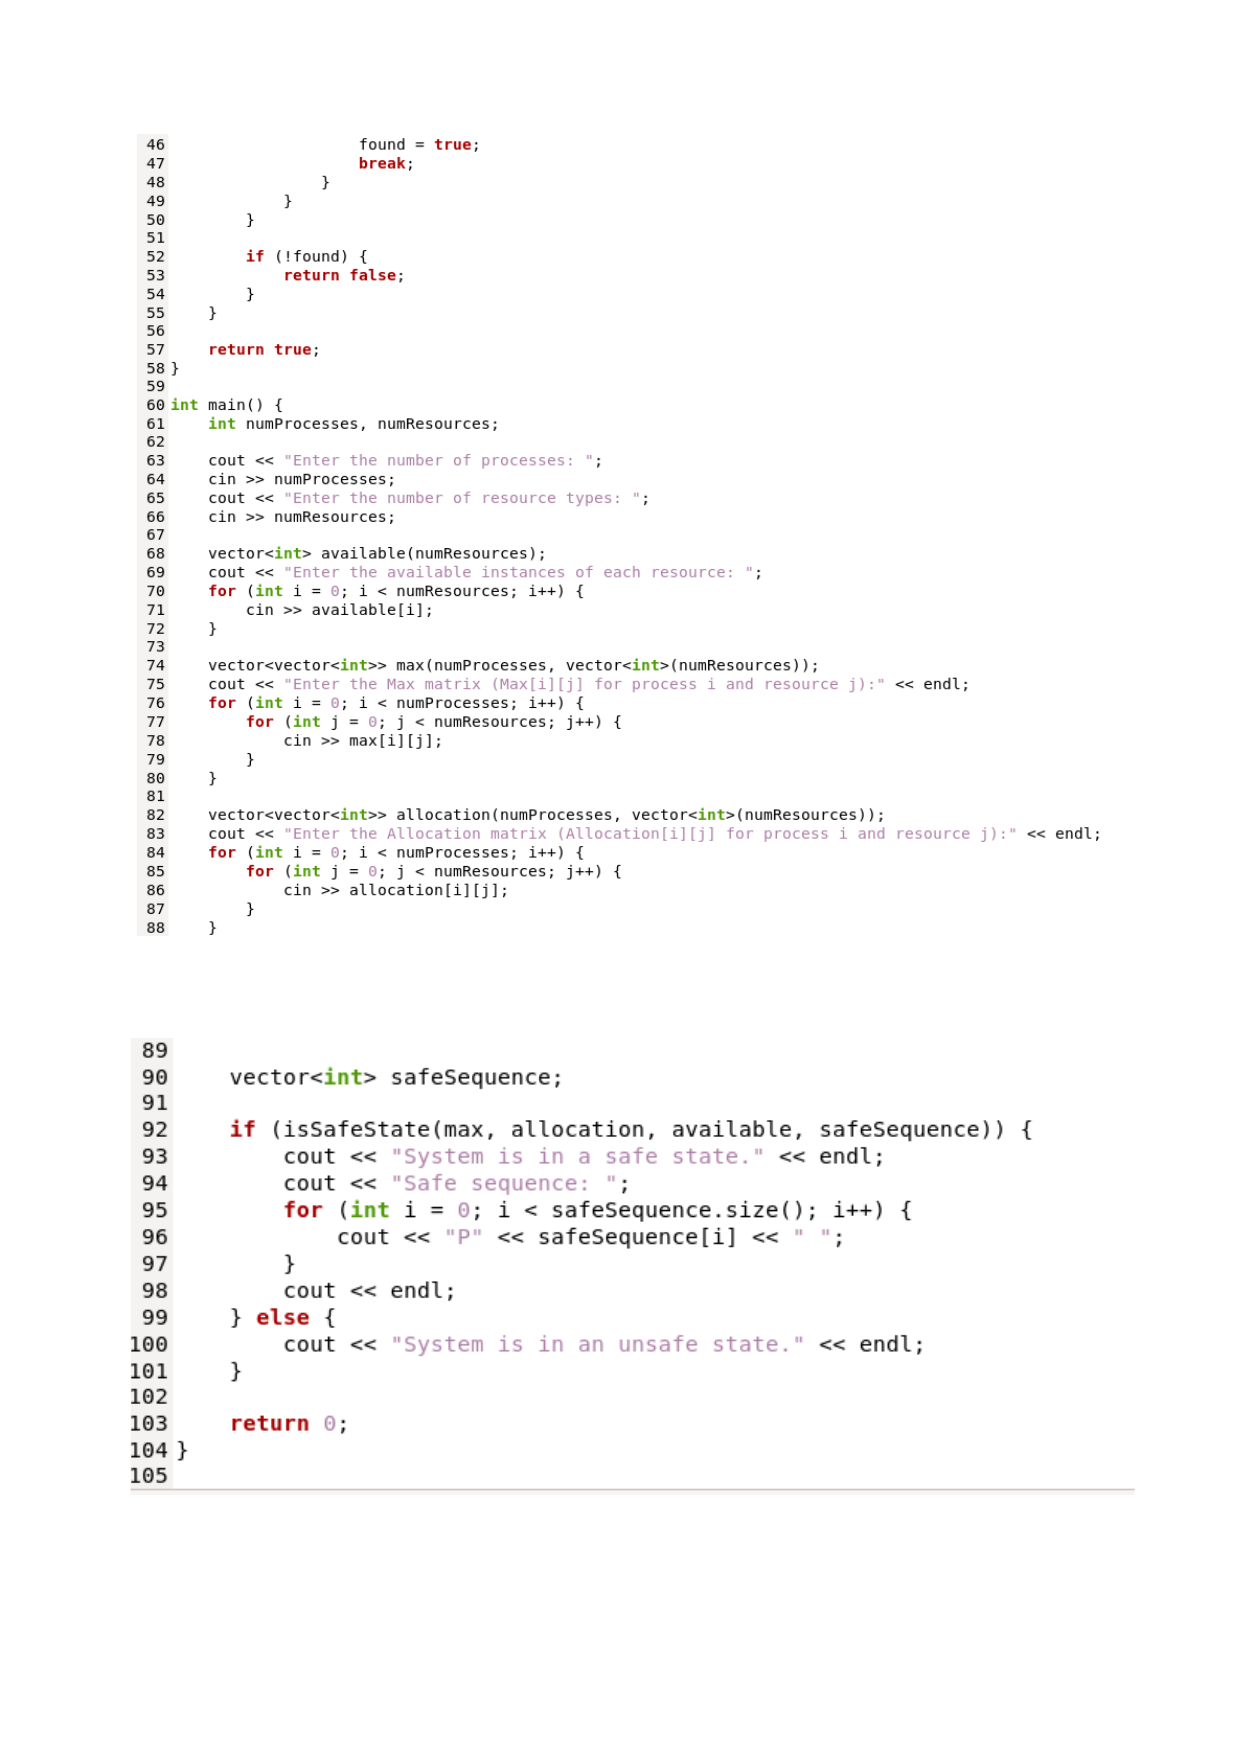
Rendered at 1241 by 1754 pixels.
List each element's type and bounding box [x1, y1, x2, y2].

picture [130, 1038, 1135, 1495]
picture [136, 134, 1141, 936]
